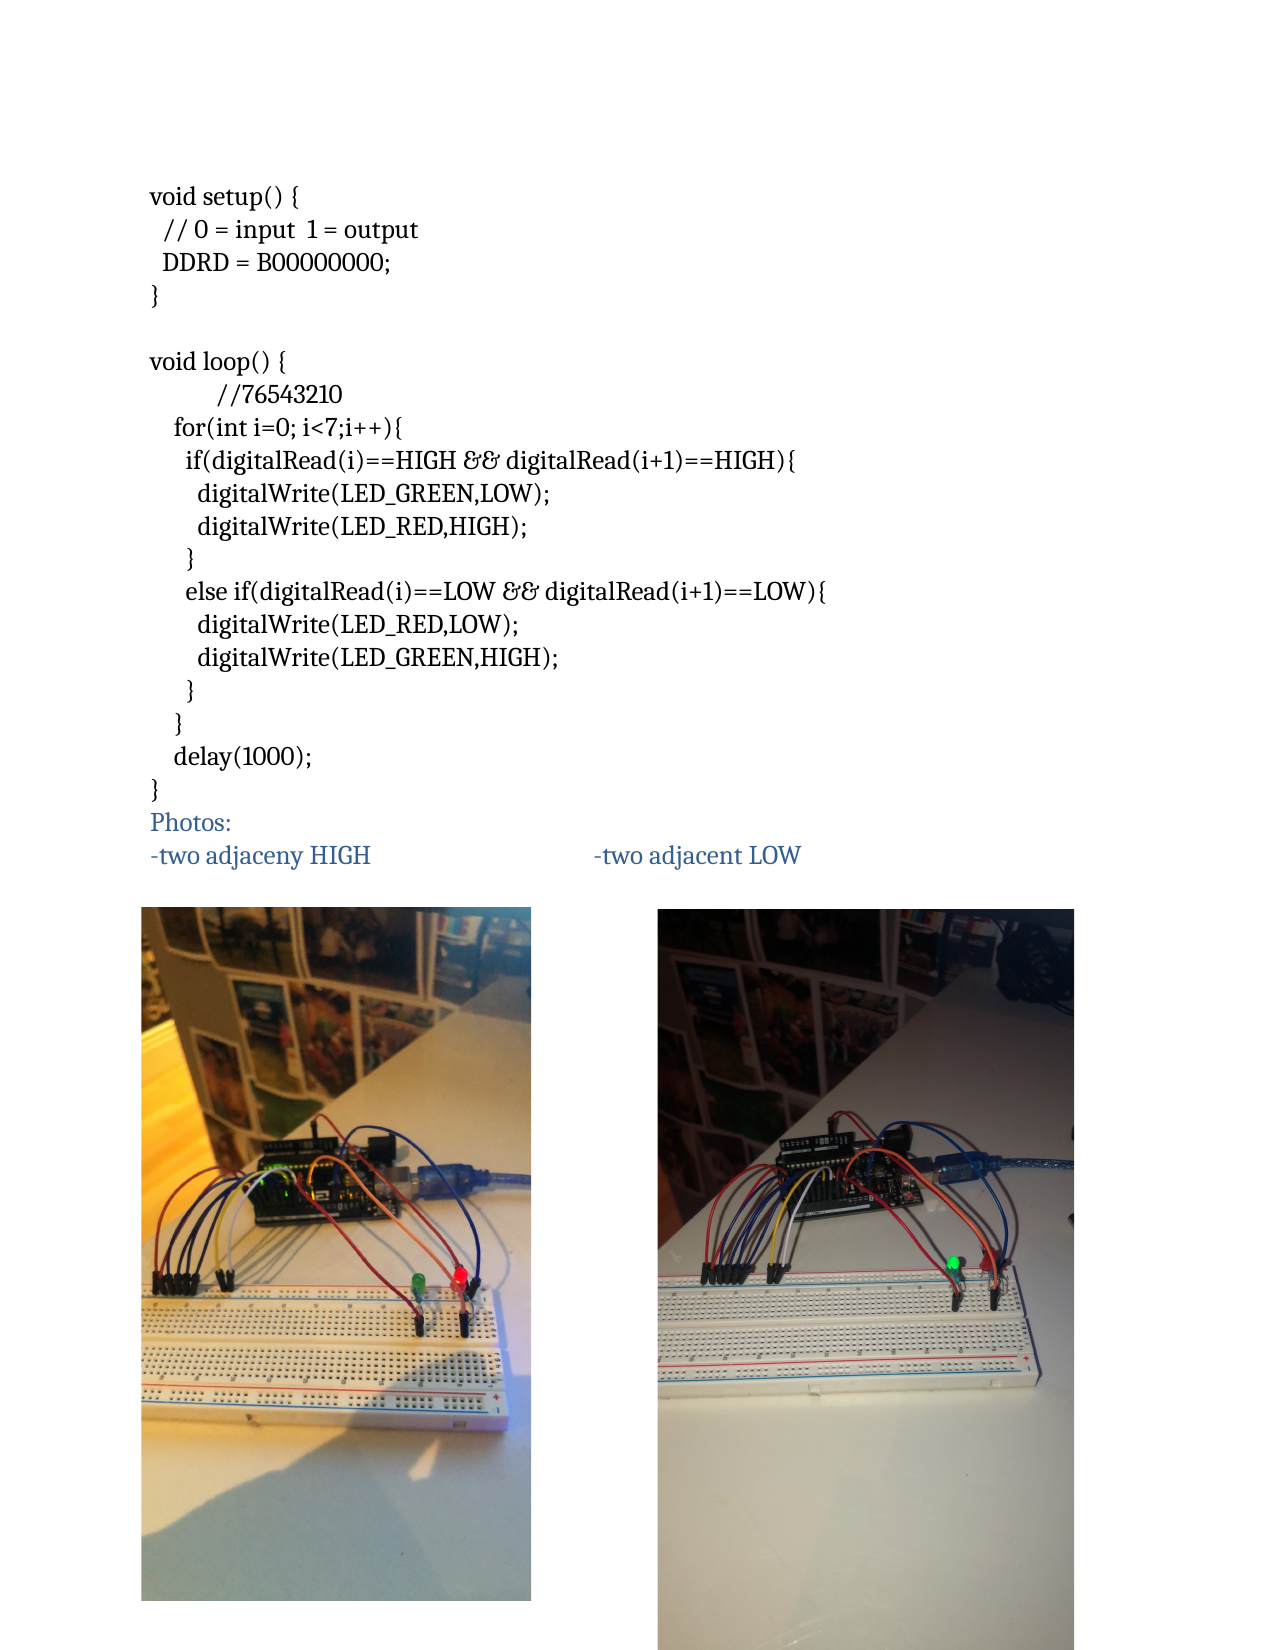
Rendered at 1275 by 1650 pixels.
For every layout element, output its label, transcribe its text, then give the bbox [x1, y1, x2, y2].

text } [150, 282, 1125, 310]
text void loop() { [150, 347, 1125, 376]
picture [657, 909, 1075, 1650]
text delay(1000); [150, 742, 1125, 771]
text } [150, 709, 1125, 738]
text digitalWrite(LED_GREEN,HIGH); [150, 644, 1125, 672]
text digitalWrite(LED_GREEN,LOW); [150, 479, 1125, 508]
picture [141, 907, 532, 1601]
text } [150, 677, 1125, 705]
text DDRD = B00000000; [150, 249, 1125, 277]
text //76543210 [150, 380, 1125, 409]
text // 0 = input 1 = output [150, 216, 1125, 244]
text for(int i=0; i<7;i++){ [150, 413, 1125, 442]
text else if(digitalRead(i)==LOW && digitalRead(i+1)==LOW){ [150, 578, 1125, 607]
text -two adjaceny HIGH -two adjacent LOW [150, 841, 1125, 870]
text void setup() { [150, 183, 1125, 212]
text } [150, 545, 1125, 574]
text digitalWrite(LED_RED,LOW); [150, 611, 1125, 639]
text digitalWrite(LED_RED,HIGH); [150, 512, 1125, 541]
text } [150, 775, 1125, 804]
text Photos: [150, 808, 1125, 837]
text if(digitalRead(i)==HIGH && digitalRead(i+1)==HIGH){ [150, 446, 1125, 475]
